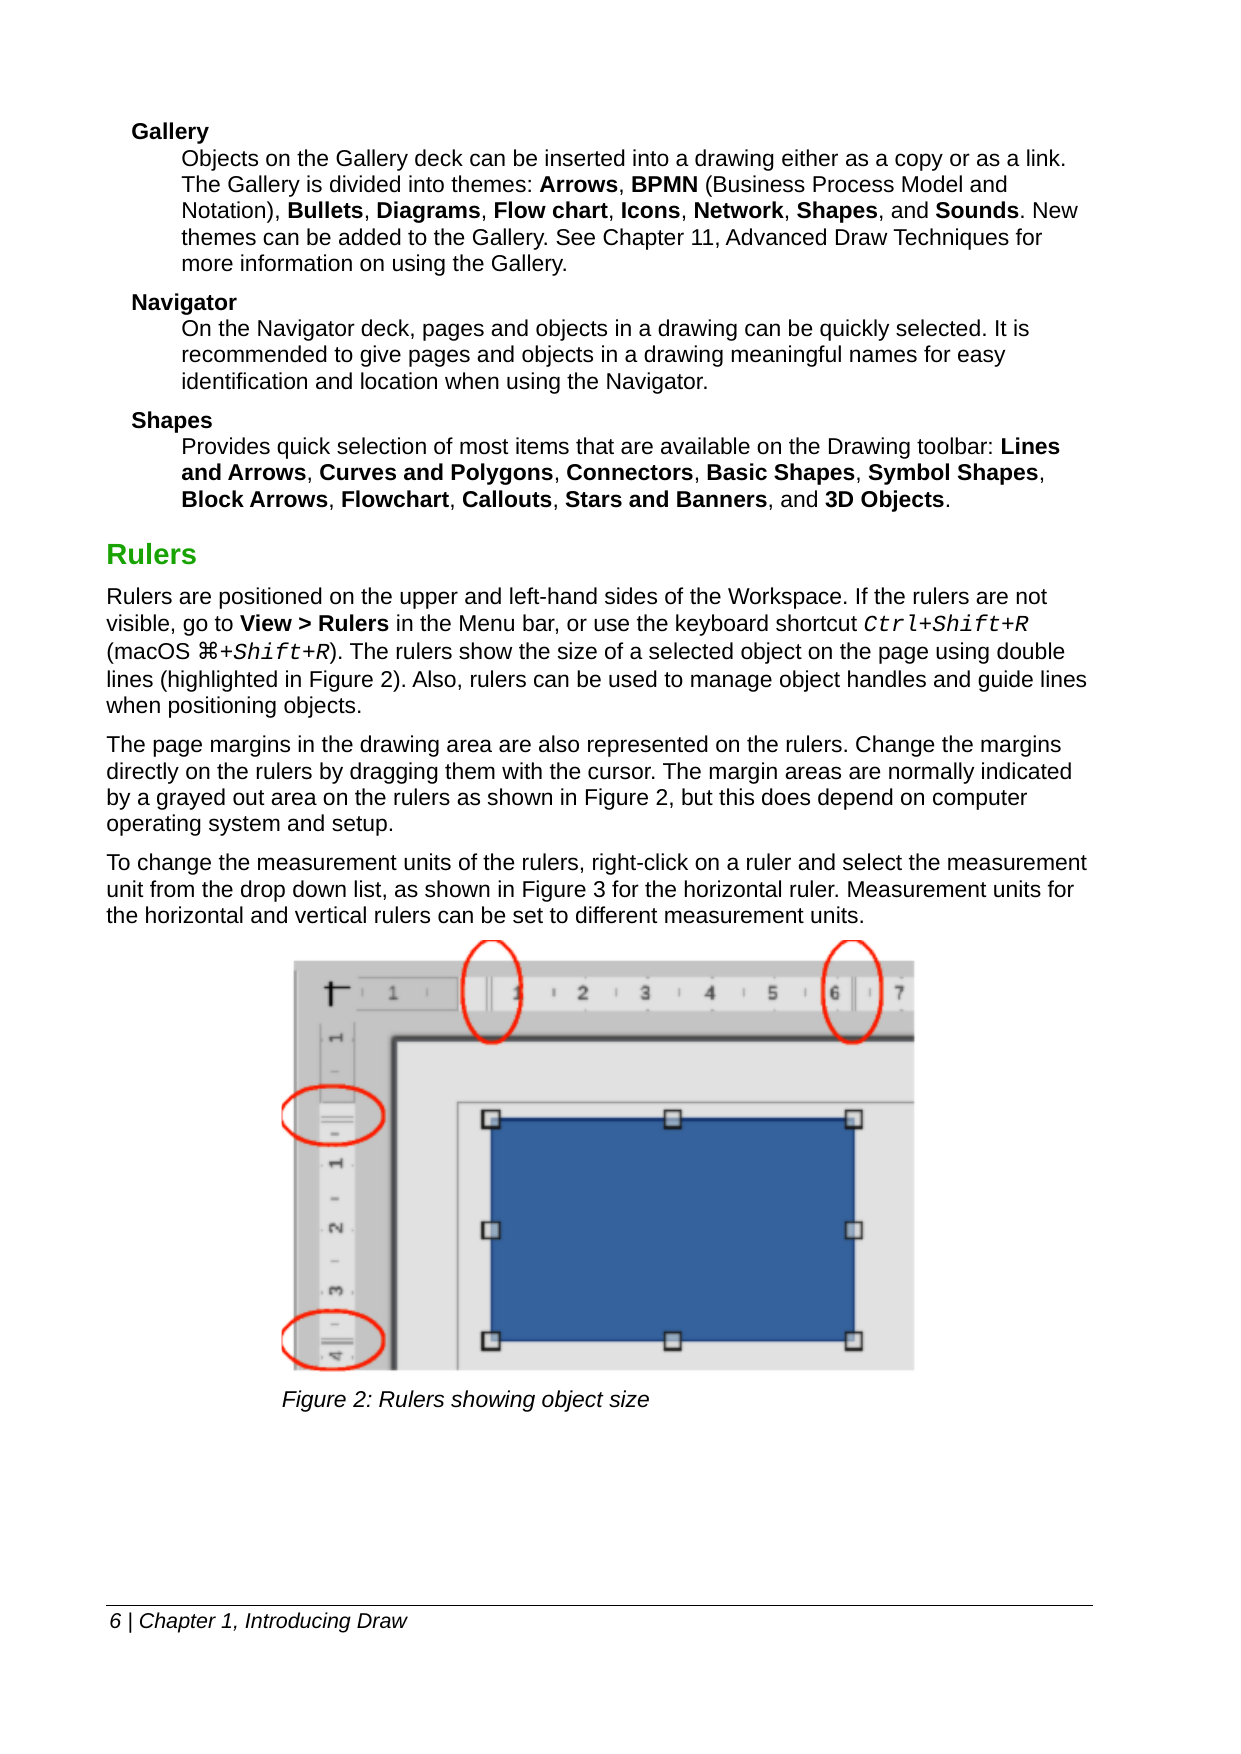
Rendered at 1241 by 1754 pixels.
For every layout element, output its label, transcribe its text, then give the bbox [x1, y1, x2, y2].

text Navigator [131, 289, 1093, 315]
text Objects on the Gallery deck can be inserted into a drawing either as a copy or as a link. The Gallery is divided into themes: Arrows, BPMN (Business Process Model and Notation), Bullets, Diagrams, Flow chart, Icons, Network, Shapes, and Sounds. New themes can be added to the Gallery. See Chapter 11, Advanced Draw Techniques for more information on using the Gallery. [181, 144, 1093, 276]
text Figure 2: Rulers showing object size [282, 1386, 917, 1412]
text Rulers are positioned on the upper and left-hand sides of the Workspace. If the rulers are not visible, go to View > Rulers in the Menu bar, or use the keyboard shortcut Ctrl+Shift+R (macOS ⌘+Shift+R). The rulers show the size of a selected object on the page using double lines (highlighted in Figure 2). Also, rulers can be used to manage object handles and guide lines when positioning objects. [106, 583, 1093, 719]
text Provides quick selection of most items that are available on the Drawing toolbar: Lines and Arrows, Curves and Polygons, Connectors, Basic Shapes, Symbol Shapes, Block Arrows, Flowchart, Callouts, Stars and Banners, and 3D Objects. [181, 433, 1093, 512]
text On the Navigator deck, pages and objects in a drawing can be quickly selected. It is recommended to give pages and objects in a drawing meaningful names for easy identification and location when using the Navigator. [181, 315, 1093, 394]
text Gallery [131, 118, 1093, 144]
subtitle Rulers [106, 537, 1093, 571]
text The page margins in the drawing area are also represented on the rulers. Change the margins directly on the rulers by dragging them with the cursor. The margin areas are normally indicated by a grayed out area on the rulers as shown in Figure 2, but this does depend on computer operating system and setup. [106, 731, 1093, 837]
text Shapes [131, 407, 1093, 433]
picture [281, 940, 918, 1374]
text To change the measurement units of the rulers, right-click on a ruler and select the measurement unit from the drop down list, as shown in Figure 3 for the horizontal ruler. Measurement units for the horizontal and vertical rulers can be set to different measurement units. [106, 849, 1093, 928]
